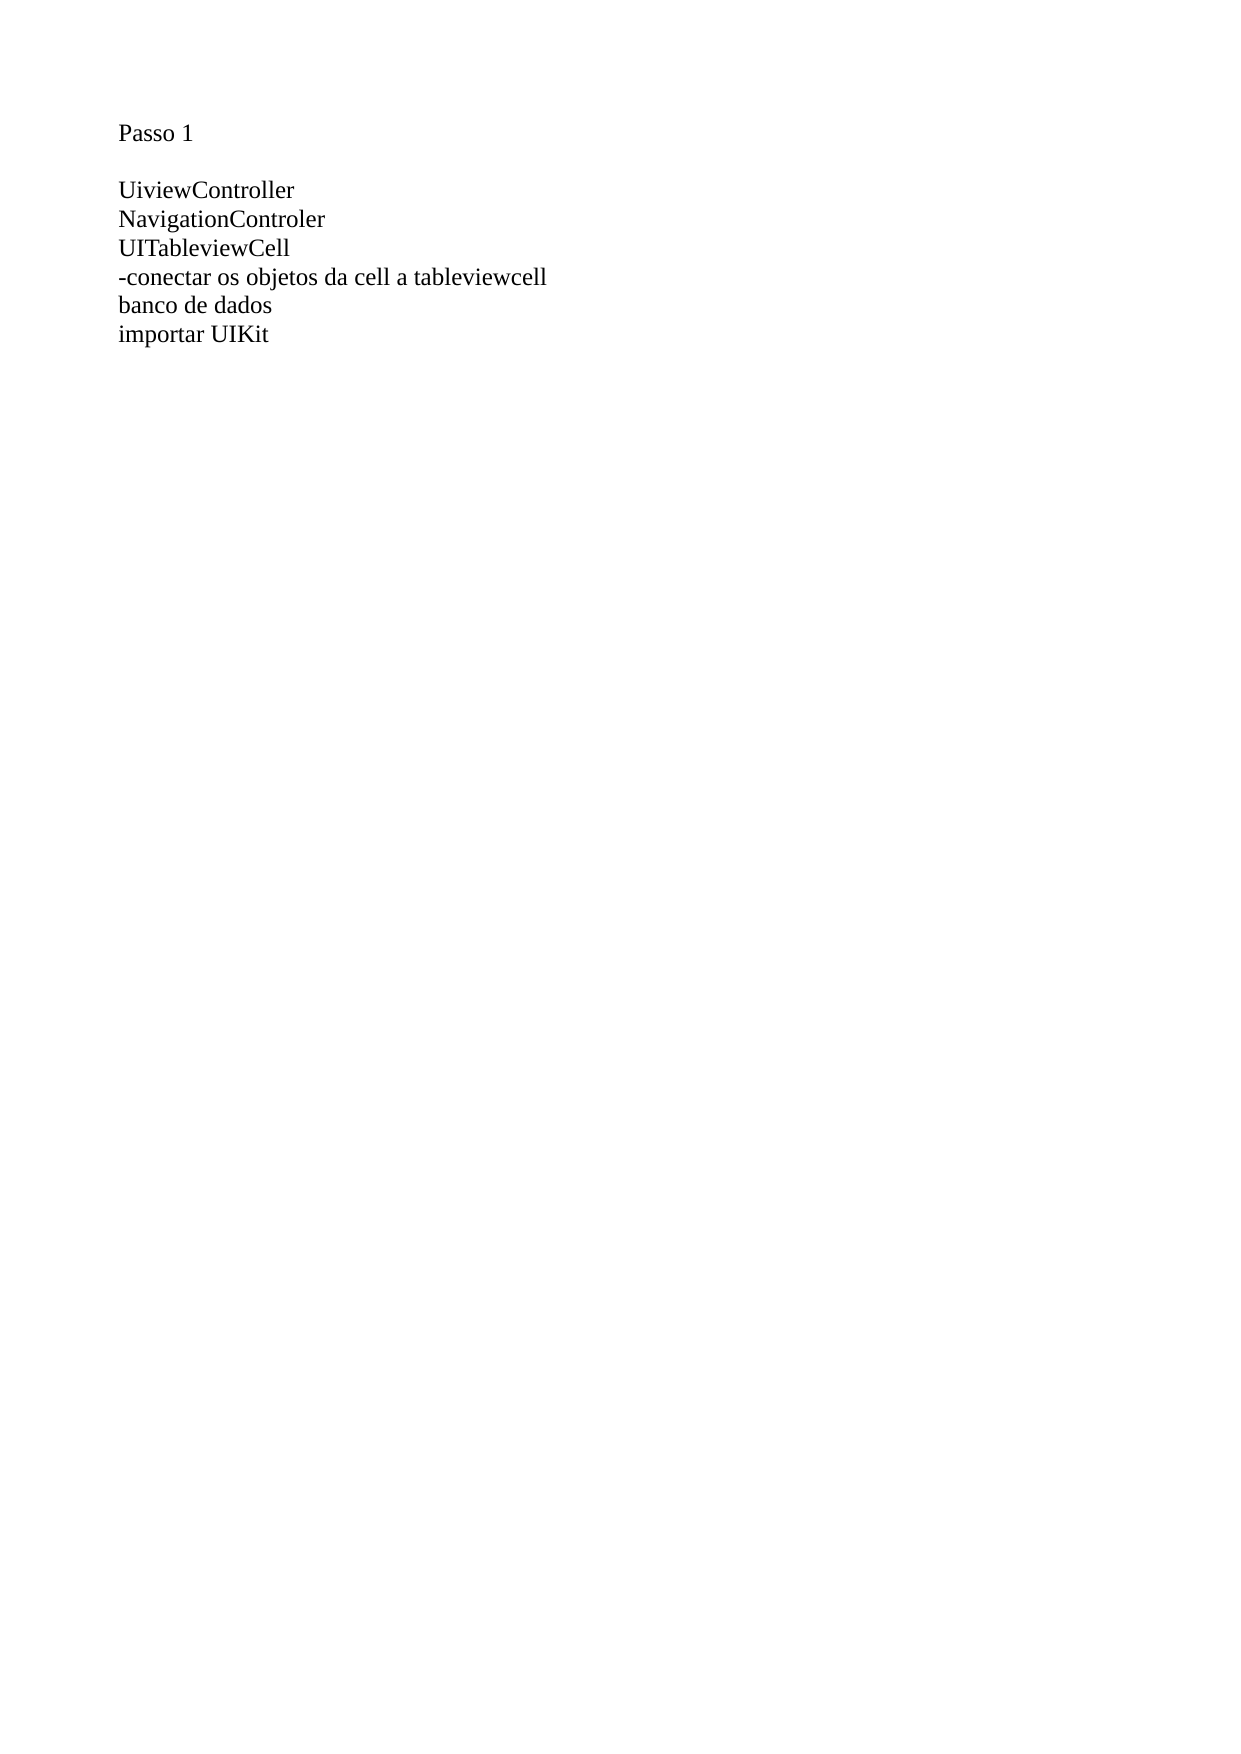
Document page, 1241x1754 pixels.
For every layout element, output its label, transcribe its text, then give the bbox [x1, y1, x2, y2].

text importar UIKit [118, 319, 1122, 348]
text UITableviewCell [118, 233, 1122, 262]
text UiviewController [118, 176, 1122, 204]
text banco de dados [118, 291, 1122, 319]
text -conectar os objetos da cell a tableviewcell [118, 262, 1122, 291]
text NavigationControler [118, 204, 1122, 233]
text Passo 1 [118, 118, 1122, 147]
